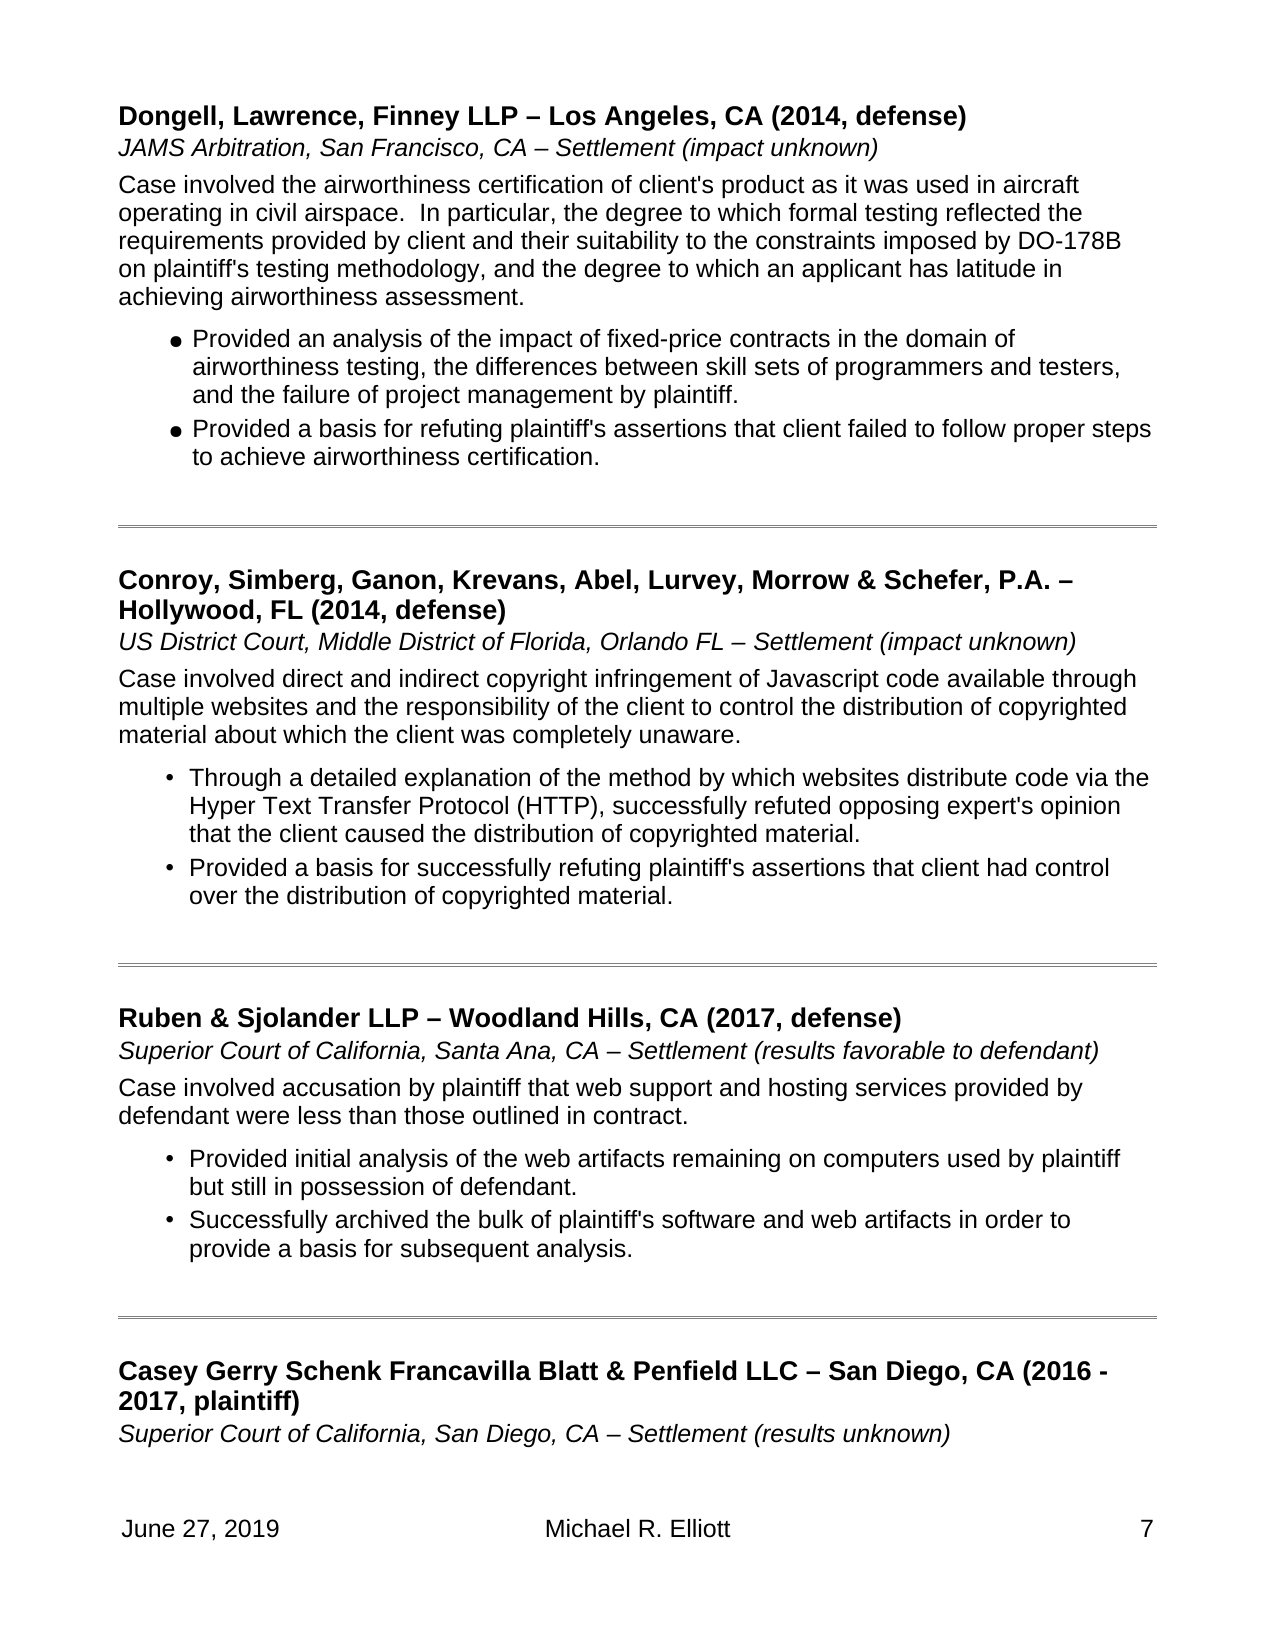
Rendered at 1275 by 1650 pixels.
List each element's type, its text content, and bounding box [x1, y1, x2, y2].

text Superior Court of California, Santa Ana, CA – Settlement (results favorable to defendant) [118, 1037, 1157, 1064]
text Case involved direct and indirect copyright infringement of Javascript code available through multiple websites and the responsibility of the client to control the distribution of copyrighted material about which the client was completely unaware. [118, 665, 1157, 749]
subtitle Provided a basis for successfully refuting plaintiff's assertions that client had control over the distribution of copyrighted material. [165, 854, 1157, 910]
subtitle Provided a basis for refuting plaintiff's assertions that client failed to follow proper steps to achieve airworthiness certification. [168, 415, 1157, 471]
subtitle Dongell, Lawrence, Finney LLP – Los Angeles, CA (2014, defense) [118, 101, 1157, 131]
text US District Court, Middle District of Florida, Orlando FL – Settlement (impact unknown) [118, 628, 1157, 656]
subtitle Successfully archived the bulk of plaintiff's software and web artifacts in order to provide a basis for subsequent analysis. [165, 1206, 1157, 1262]
subtitle Through a detailed explanation of the method by which websites distribute code via the Hyper Text Transfer Protocol (HTTP), successfully refuted opposing expert's opinion that the client caused the distribution of copyrighted material. [165, 764, 1157, 848]
subtitle Provided initial analysis of the web artifacts remaining on computers used by plaintiff but still in possession of defendant. [165, 1144, 1157, 1200]
subtitle Provided an analysis of the impact of fixed-price contracts in the domain of airworthiness testing, the differences between skill sets of programmers and testers, and the failure of project management by plaintiff. [168, 325, 1157, 409]
text Superior Court of California, San Diego, CA – Settlement (results unknown) [118, 1419, 1157, 1447]
text Case involved accusation by plaintiff that web support and hosting services provided by defendant were less than those outlined in contract. [118, 1073, 1157, 1129]
text JAMS Arbitration, San Francisco, CA – Settlement (impact unknown) [118, 134, 1157, 162]
subtitle Ruben & Sjolander LLP – Woodland Hills, CA (2017, defense) [118, 1003, 1157, 1034]
subtitle Casey Gerry Schenk Francavilla Blatt & Penfield LLC – San Diego, CA (2016 - 2017, plaintiff) [118, 1356, 1157, 1417]
text Case involved the airworthiness certification of client's product as it was used in aircraft operating in civil airspace. In particular, the degree to which formal testing reflected the requirements provided by client and their suitability to the constraints imposed by DO-178B on plaintiff's testing methodology, and the degree to which an applicant has latitude in achieving airworthiness assessment. [118, 171, 1157, 310]
subtitle Conroy, Simberg, Ganon, Krevans, Abel, Lurvey, Morrow & Schefer, P.A. – Hollywood, FL (2014, defense) [118, 564, 1157, 625]
